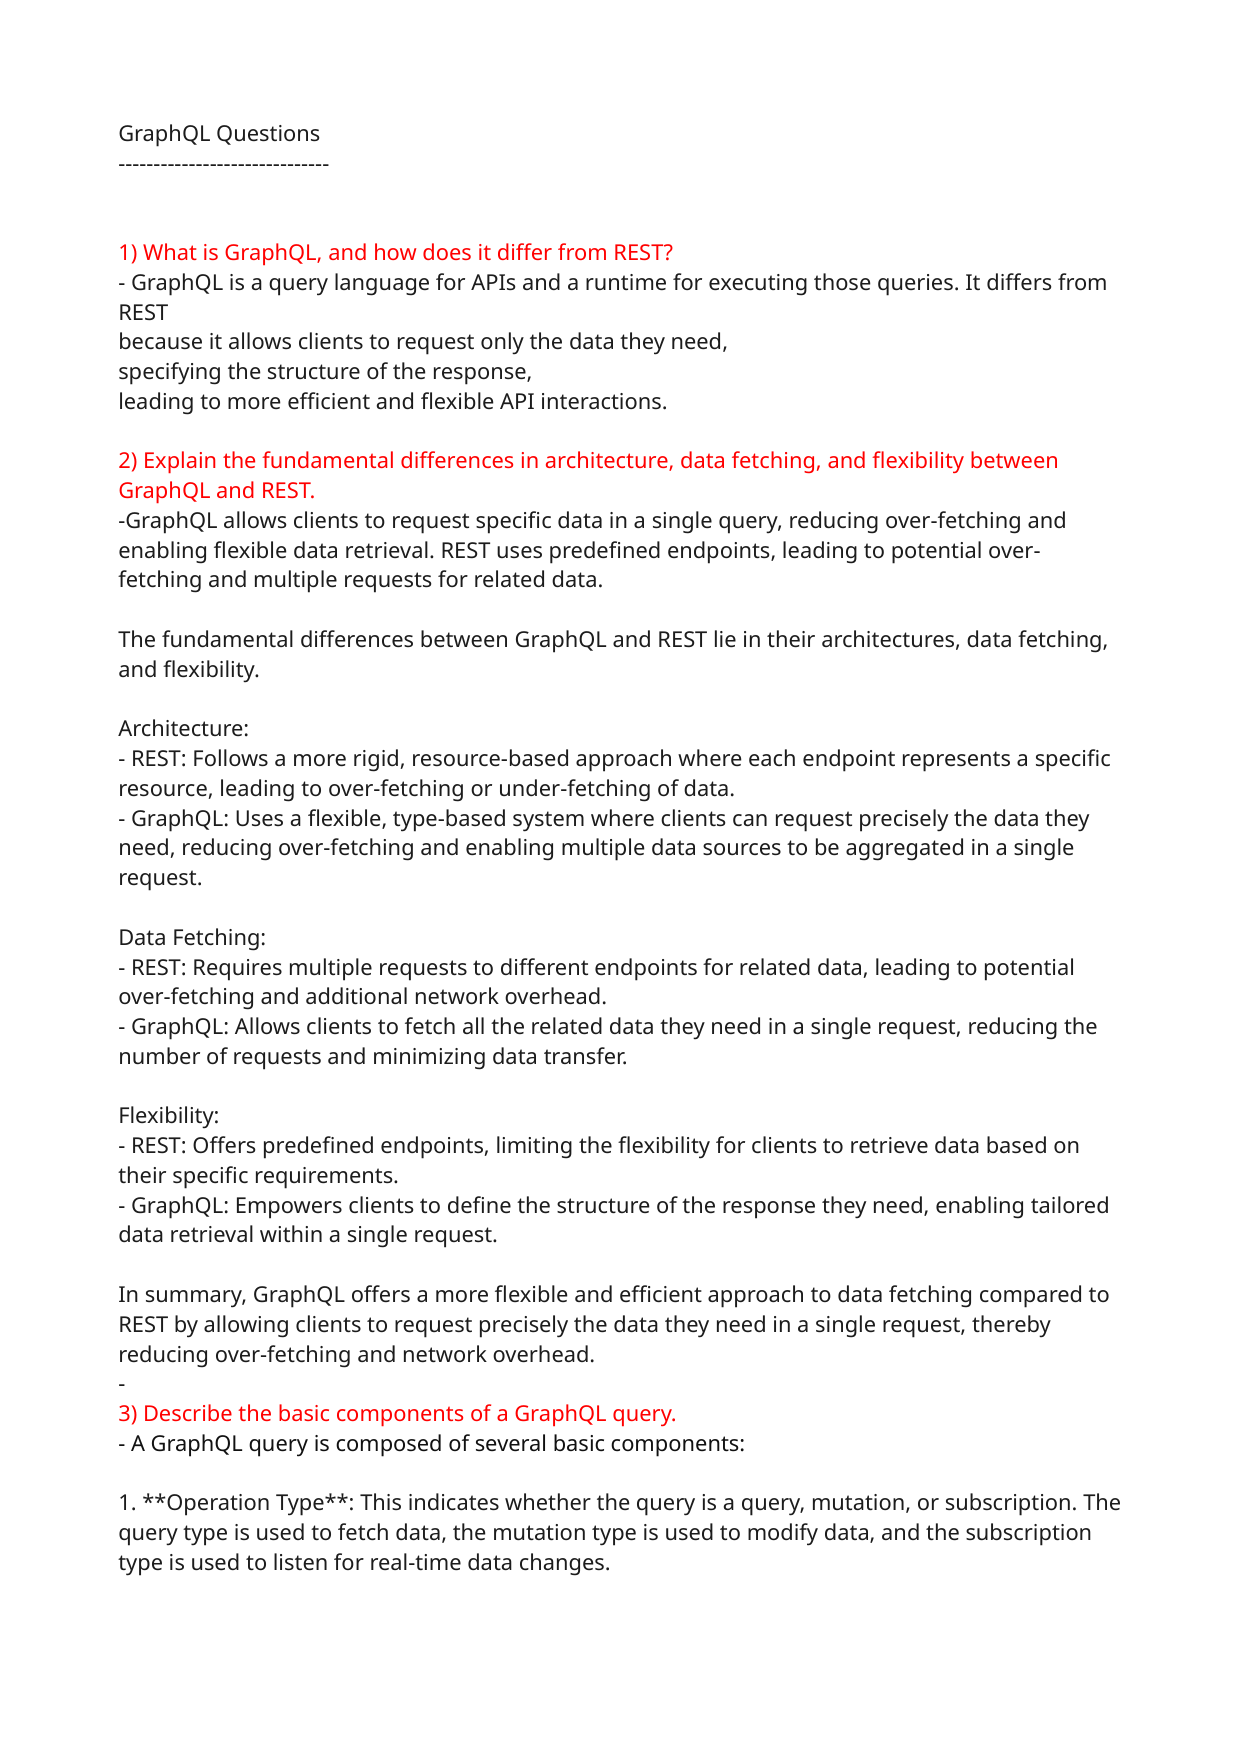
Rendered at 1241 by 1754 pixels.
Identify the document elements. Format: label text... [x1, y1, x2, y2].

text Data Fetching: [118, 922, 1122, 951]
text specifying the structure of the response, [118, 356, 1122, 386]
text ------------------------------ [118, 148, 1122, 178]
text Architecture: [118, 713, 1122, 743]
text - REST: Offers predefined endpoints, limiting the flexibility for clients to retrieve data based on their specific requirements. [118, 1130, 1122, 1190]
text leading to more efficient and flexible API interactions. [118, 386, 1122, 416]
text - GraphQL is a query language for APIs and a runtime for executing those queries. It differs from REST [118, 267, 1122, 326]
text - GraphQL: Empowers clients to define the structure of the response they need, enabling tailored data retrieval within a single request. [118, 1190, 1122, 1249]
text - REST: Requires multiple requests to different endpoints for related data, leading to potential over-fetching and additional network overhead. [118, 951, 1122, 1011]
text 2) Explain the fundamental differences in architecture, data fetching, and flexibility between GraphQL and REST. [118, 445, 1122, 505]
text Flexibility: [118, 1100, 1122, 1130]
text GraphQL Questions [118, 118, 1122, 148]
text - [118, 1368, 1122, 1398]
text In summary, GraphQL offers a more flexible and efficient approach to data fetching compared to REST by allowing clients to request precisely the data they need in a single request, thereby reducing over-fetching and network overhead. [118, 1279, 1122, 1368]
text - A GraphQL query is composed of several basic components: [118, 1428, 1122, 1458]
text 1) What is GraphQL, and how does it differ from REST? [118, 237, 1122, 267]
text - GraphQL: Uses a flexible, type-based system where clients can request precisely the data they need, reducing over-fetching and enabling multiple data sources to be aggregated in a single request. [118, 803, 1122, 892]
text - GraphQL: Allows clients to fetch all the related data they need in a single request, reducing the number of requests and minimizing data transfer. [118, 1011, 1122, 1071]
text 1. **Operation Type**: This indicates whether the query is a query, mutation, or subscription. The query type is used to fetch data, the mutation type is used to modify data, and the subscription type is used to listen for real-time data changes. [118, 1487, 1122, 1577]
text 3) Describe the basic components of a GraphQL query. [118, 1398, 1122, 1428]
text because it allows clients to request only the data they need, [118, 326, 1122, 356]
text - REST: Follows a more rigid, resource-based approach where each endpoint represents a specific resource, leading to over-fetching or under-fetching of data. [118, 743, 1122, 803]
text -GraphQL allows clients to request specific data in a single query, reducing over-fetching and enabling flexible data retrieval. REST uses predefined endpoints, leading to potential over-fetching and multiple requests for related data. [118, 505, 1122, 594]
text The fundamental differences between GraphQL and REST lie in their architectures, data fetching, and flexibility. [118, 624, 1122, 683]
